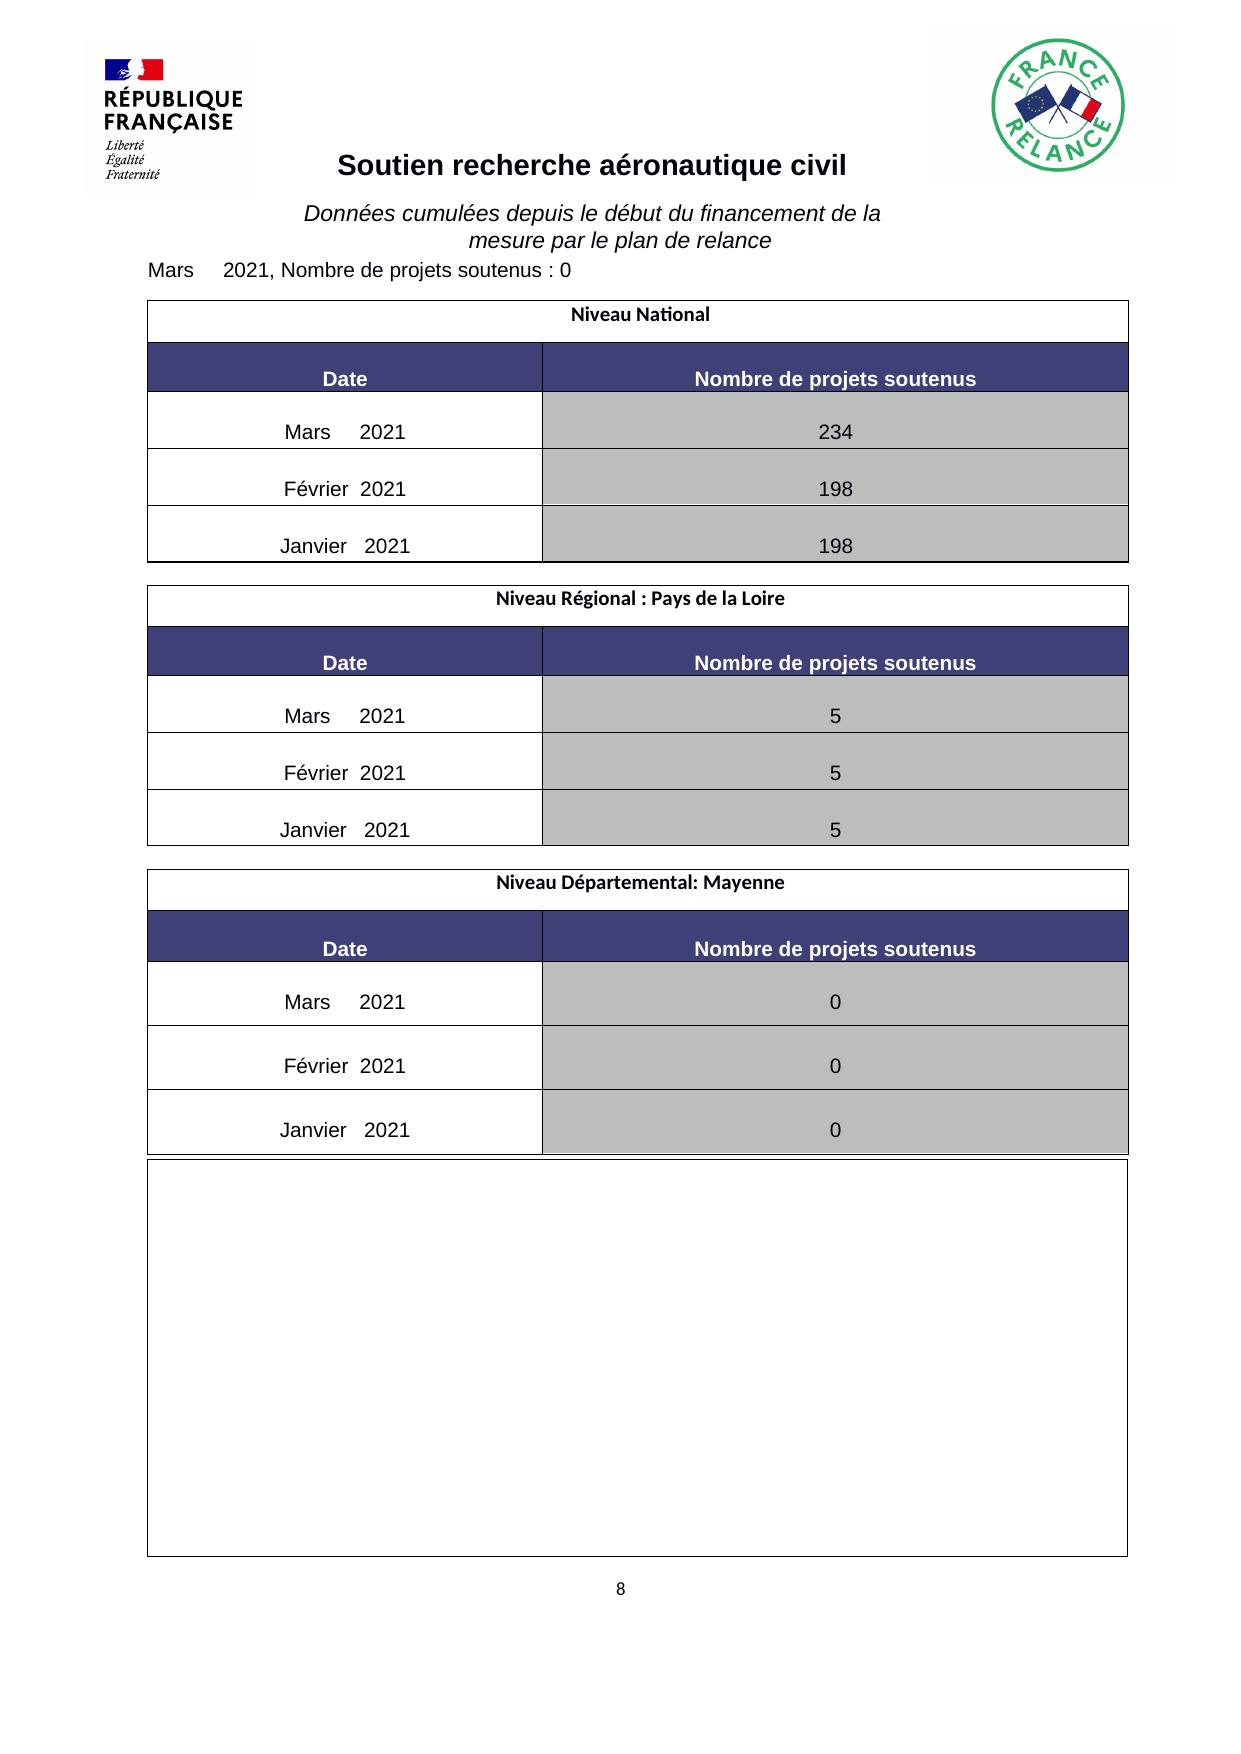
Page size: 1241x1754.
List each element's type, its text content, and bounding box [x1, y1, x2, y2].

text Données cumulées depuis le début du financement de la mesure par le plan de relance [148, 200, 1093, 253]
table_cell 0 [543, 1026, 1128, 1089]
table_cell 198 [543, 506, 1128, 561]
table_cell Février 2021 [148, 733, 542, 789]
text Mars 2021, Nombre de projets soutenus : 0 [148, 258, 1093, 282]
table_header Niveau Régional : Pays de la Loire [148, 586, 1128, 626]
table_cell Mars 2021 [148, 676, 542, 732]
table_cell Janvier 2021 [148, 506, 542, 561]
table_cell Janvier 2021 [148, 790, 542, 845]
table_cell Janvier 2021 [148, 1090, 542, 1153]
table_cell Mars 2021 [148, 962, 542, 1025]
table_cell Nombre de projets soutenus [543, 627, 1128, 675]
table_cell 5 [543, 733, 1128, 789]
table_cell Nombre de projets soutenus [543, 343, 1128, 391]
table_cell Mars 2021 [148, 392, 542, 448]
text Soutien recherche aéronautique civil [263, 148, 926, 181]
table_cell 5 [543, 676, 1128, 732]
picture [926, 17, 1189, 185]
table_cell 5 [543, 790, 1128, 845]
table_header Niveau National [148, 301, 1128, 342]
picture [84, 39, 263, 200]
table_cell Février 2021 [148, 449, 542, 504]
table_cell 234 [543, 392, 1128, 448]
text 8 [0, 1577, 1238, 1600]
table_cell Date [148, 343, 542, 391]
table_cell Nombre de projets soutenus [543, 911, 1128, 961]
table_cell Date [148, 911, 542, 961]
table_cell Date [148, 627, 542, 675]
table_cell 198 [543, 449, 1128, 504]
table_header Niveau Départemental: Mayenne [148, 870, 1128, 910]
table_cell 0 [543, 962, 1128, 1025]
table_cell 0 [543, 1090, 1128, 1153]
table_cell Février 2021 [148, 1026, 542, 1089]
